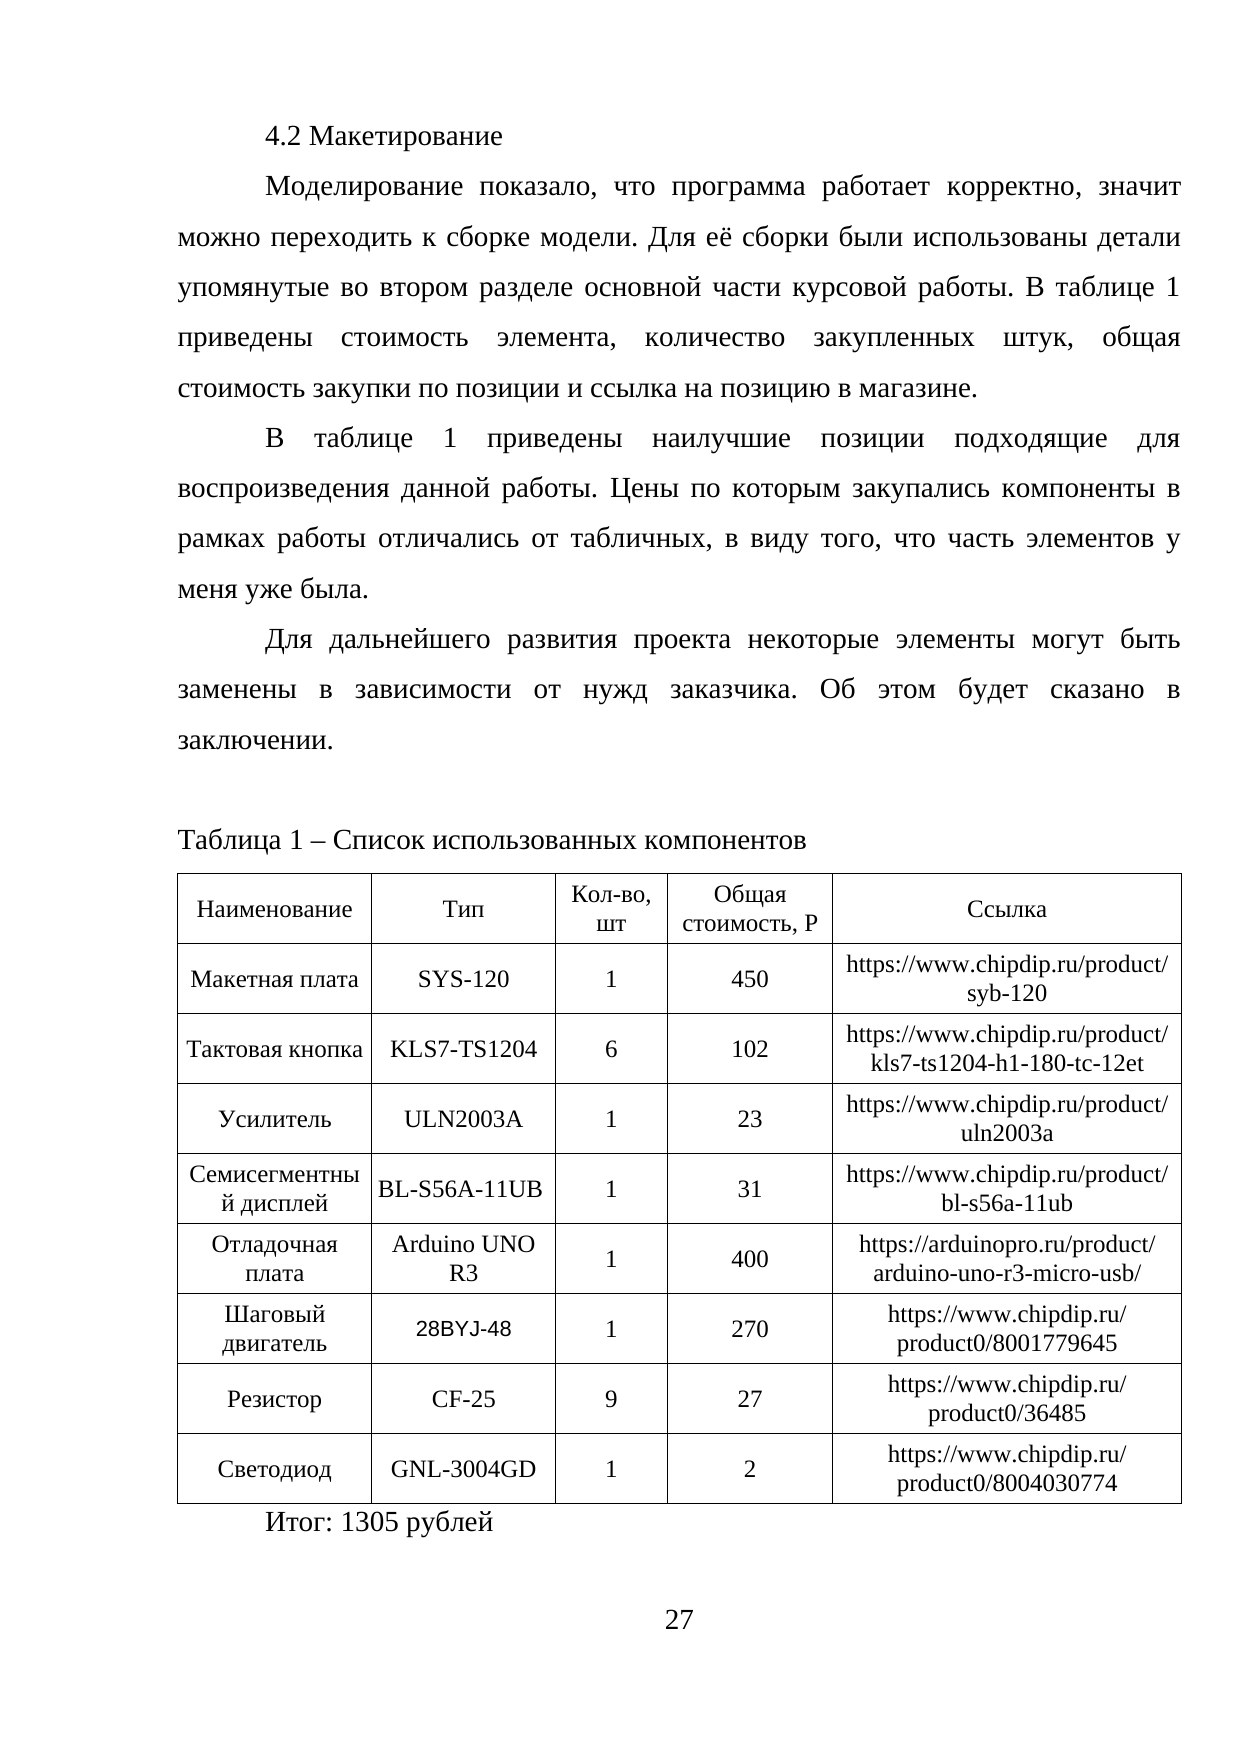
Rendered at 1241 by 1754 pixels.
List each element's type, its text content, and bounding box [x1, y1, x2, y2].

table_cell https://www.chipdip.ru/product/uln2003a [833, 1084, 1181, 1153]
table_cell 28BYJ-48 [372, 1294, 555, 1363]
table_cell SYS-120 [372, 944, 555, 1013]
table_cell 2 [668, 1434, 832, 1503]
table_cell 450 [668, 944, 832, 1013]
table_cell https://arduinopro.ru/product/arduino-uno-r3-micro-usb/ [833, 1224, 1181, 1293]
table_cell 31 [668, 1154, 832, 1223]
table_header Кол-во, шт [556, 874, 667, 943]
table_header Общая стоимость, Р [668, 874, 832, 943]
table_cell Отладочная плата [178, 1224, 371, 1293]
table_cell https://www.chipdip.ru/product/syb-120 [833, 944, 1181, 1013]
table_cell https://www.chipdip.ru/product0/36485 [833, 1364, 1181, 1433]
table_cell 1 [556, 1434, 667, 1503]
text Моделирование показало, что программа работает корректно, значит можно переходить к сборке модели. Для её сборки были использованы детали упомянутые во втором разделе основной части курсовой работы. В таблице 1 приведены стоимость элемента, количество закупленных штук, общая стоимость закупки по позиции и ссылка на позицию в магазине. [177, 168, 1181, 403]
table_cell 270 [668, 1294, 832, 1363]
table_cell https://www.chipdip.ru/product/kls7-ts1204-h1-180-tc-12et [833, 1014, 1181, 1083]
table_cell Резистор [178, 1364, 371, 1433]
table_cell GNL-3004GD [372, 1434, 555, 1503]
table_cell CF-25 [372, 1364, 555, 1433]
table_cell 27 [668, 1364, 832, 1433]
table_cell https://www.chipdip.ru/product0/8004030774 [833, 1434, 1181, 1503]
table_cell ULN2003A [372, 1084, 555, 1153]
table_cell Arduino UNO R3 [372, 1224, 555, 1293]
table_cell 1 [556, 1084, 667, 1153]
table_cell Шаговый двигатель [178, 1294, 371, 1363]
table_cell 1 [556, 1294, 667, 1363]
text Таблица 1 – Список использованных компонентов [177, 822, 1181, 856]
text Итог: 1305 рублей [177, 1504, 1181, 1537]
table_cell https://www.chipdip.ru/product/bl-s56a-11ub [833, 1154, 1181, 1223]
table_cell https://www.chipdip.ru/product0/8001779645 [833, 1294, 1181, 1363]
table_header Ссылка [833, 874, 1181, 943]
table_cell 6 [556, 1014, 667, 1083]
table_cell BL-S56A-11UB [372, 1154, 555, 1223]
table_header Наименование [178, 874, 371, 943]
table_cell KLS7-TS1204 [372, 1014, 555, 1083]
subtitle 4.2 Макетирование [177, 118, 1181, 152]
table_cell 400 [668, 1224, 832, 1293]
table_cell 1 [556, 944, 667, 1013]
table_cell Тактовая кнопка [178, 1014, 371, 1083]
table_header Тип [372, 874, 555, 943]
table_cell 1 [556, 1224, 667, 1293]
table_cell 9 [556, 1364, 667, 1433]
table_cell 1 [556, 1154, 667, 1223]
table_cell Светодиод [178, 1434, 371, 1503]
table_cell Усилитель [178, 1084, 371, 1153]
table_cell 23 [668, 1084, 832, 1153]
text Для дальнейшего развития проекта некоторые элементы могут быть заменены в зависимости от нужд заказчика. Об этом будет сказано в заключении. [177, 621, 1181, 755]
text В таблице 1 приведены наилучшие позиции подходящие для воспроизведения данной работы. Цены по которым закупались компоненты в рамках работы отличались от табличных, в виду того, что часть элементов у меня уже была. [177, 420, 1181, 604]
table_cell 102 [668, 1014, 832, 1083]
table_cell Макетная плата [178, 944, 371, 1013]
table_cell Семисегментный дисплей [178, 1154, 371, 1223]
